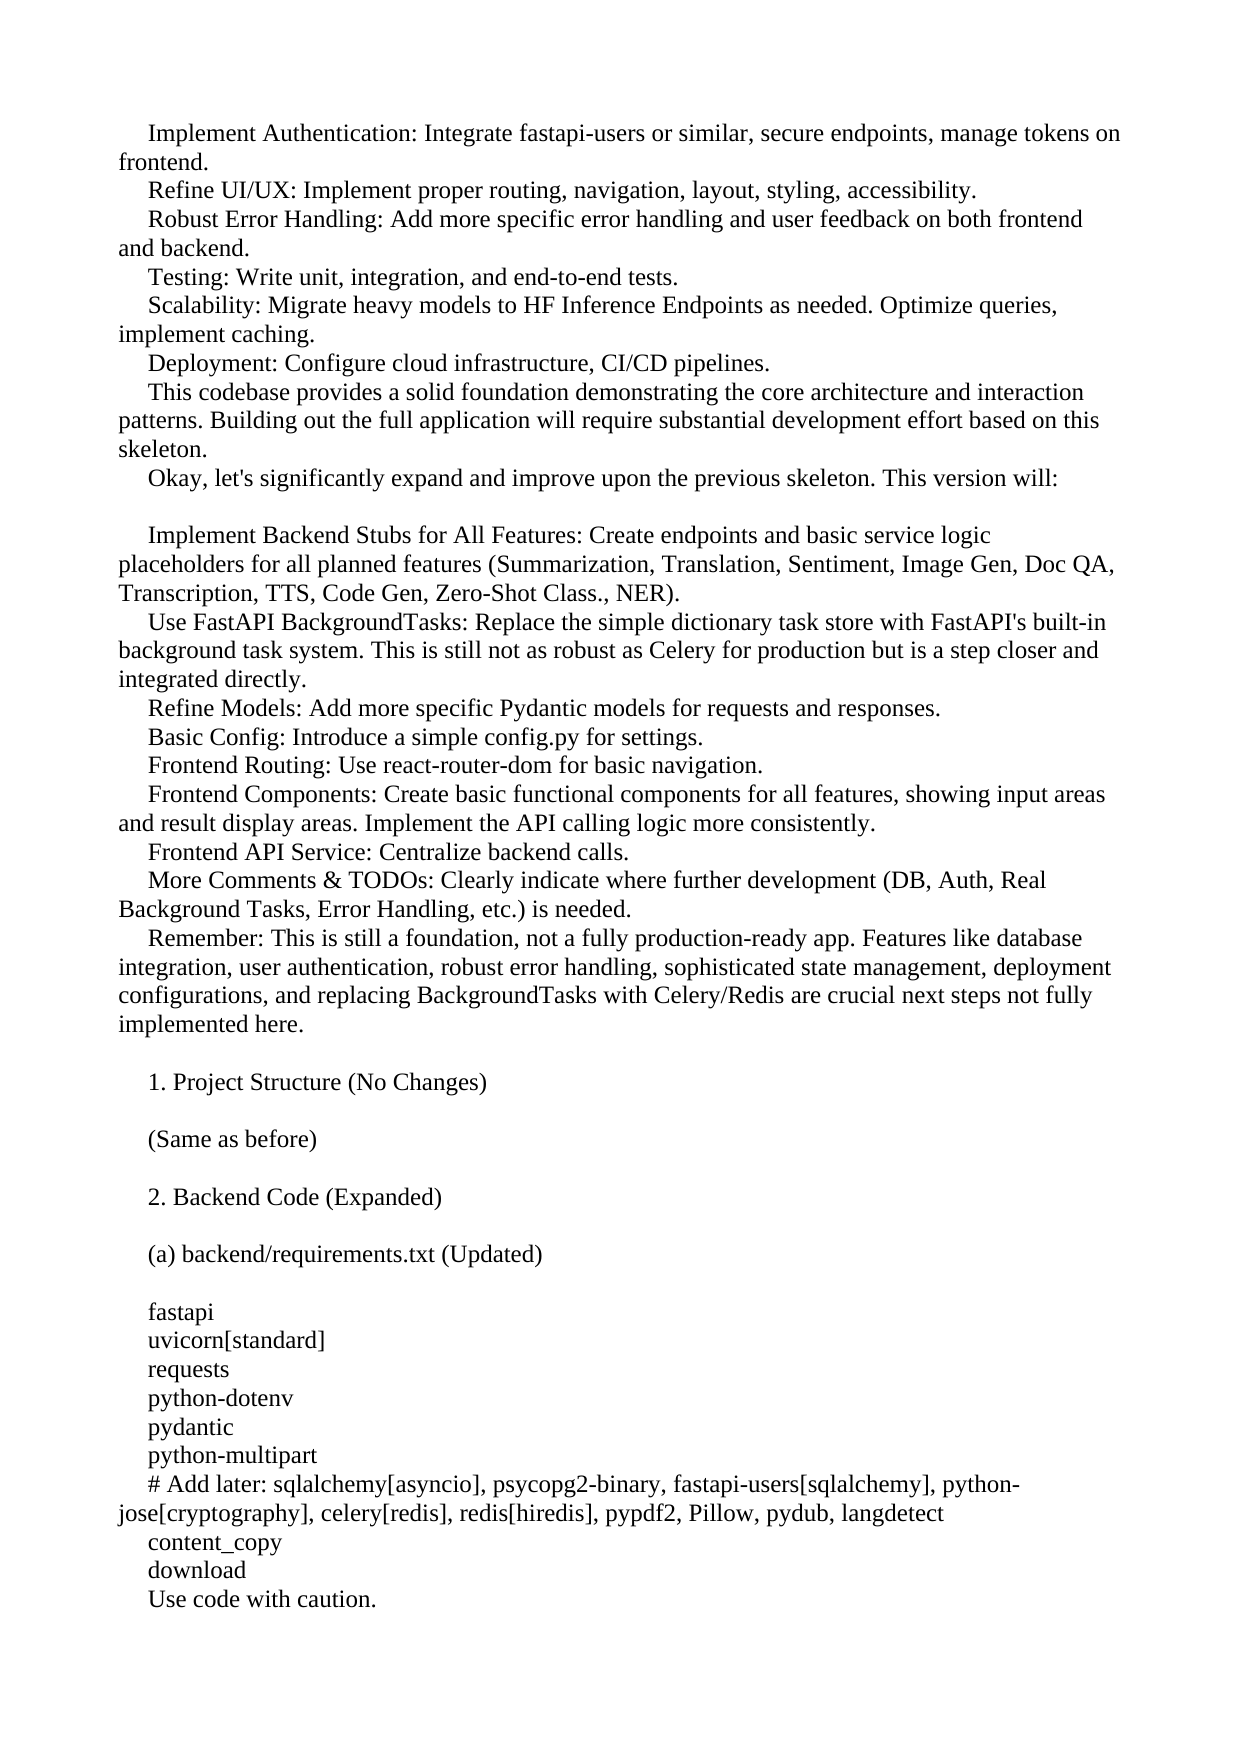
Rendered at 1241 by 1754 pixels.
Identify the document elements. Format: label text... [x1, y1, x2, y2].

text 1. Project Structure (No Changes) [118, 1067, 1122, 1096]
text fastapi [118, 1297, 1122, 1326]
text Basic Config: Introduce a simple config.py for settings. [118, 722, 1122, 751]
text Okay, let's significantly expand and improve upon the previous skeleton. This version will: [118, 463, 1122, 492]
text More Comments & TODOs: Clearly indicate where further development (DB, Auth, Real Background Tasks, Error Handling, etc.) is needed. [118, 866, 1122, 923]
text Robust Error Handling: Add more specific error handling and user feedback on both frontend and backend. [118, 204, 1122, 262]
text pydantic [118, 1412, 1122, 1441]
text # Add later: sqlalchemy[asyncio], psycopg2-binary, fastapi-users[sqlalchemy], python-jose[cryptography], celery[redis], redis[hiredis], pypdf2, Pillow, pydub, langdetect [118, 1469, 1122, 1527]
text (a) backend/requirements.txt (Updated) [118, 1239, 1122, 1268]
text Remember: This is still a foundation, not a fully production-ready app. Features like database integration, user authentication, robust error handling, sophisticated state management, deployment configurations, and replacing BackgroundTasks with Celery/Redis are crucial next steps not fully implemented here. [118, 923, 1122, 1038]
text Implement Authentication: Integrate fastapi-users or similar, secure endpoints, manage tokens on frontend. [118, 118, 1122, 176]
text Refine UI/UX: Implement proper routing, navigation, layout, styling, accessibility. [118, 176, 1122, 204]
text Use code with caution. [118, 1584, 1122, 1613]
text requests [118, 1354, 1122, 1383]
text Frontend Routing: Use react-router-dom for basic navigation. [118, 751, 1122, 779]
text python-dotenv [118, 1383, 1122, 1412]
text Frontend API Service: Centralize backend calls. [118, 837, 1122, 866]
text Implement Backend Stubs for All Features: Create endpoints and basic service logic placeholders for all planned features (Summarization, Translation, Sentiment, Image Gen, Doc QA, Transcription, TTS, Code Gen, Zero-Shot Class., NER). [118, 521, 1122, 607]
text python-multipart [118, 1441, 1122, 1469]
text download [118, 1556, 1122, 1584]
text content_copy [118, 1527, 1122, 1556]
text (Same as before) [118, 1124, 1122, 1153]
text This codebase provides a solid foundation demonstrating the core architecture and interaction patterns. Building out the full application will require substantial development effort based on this skeleton. [118, 377, 1122, 463]
text Frontend Components: Create basic functional components for all features, showing input areas and result display areas. Implement the API calling logic more consistently. [118, 779, 1122, 837]
text Refine Models: Add more specific Pydantic models for requests and responses. [118, 693, 1122, 722]
text Scalability: Migrate heavy models to HF Inference Endpoints as needed. Optimize queries, implement caching. [118, 291, 1122, 348]
text uvicorn[standard] [118, 1326, 1122, 1354]
text 2. Backend Code (Expanded) [118, 1182, 1122, 1211]
text Use FastAPI BackgroundTasks: Replace the simple dictionary task store with FastAPI's built-in background task system. This is still not as robust as Celery for production but is a step closer and integrated directly. [118, 607, 1122, 693]
text Testing: Write unit, integration, and end-to-end tests. [118, 262, 1122, 291]
text Deployment: Configure cloud infrastructure, CI/CD pipelines. [118, 348, 1122, 377]
